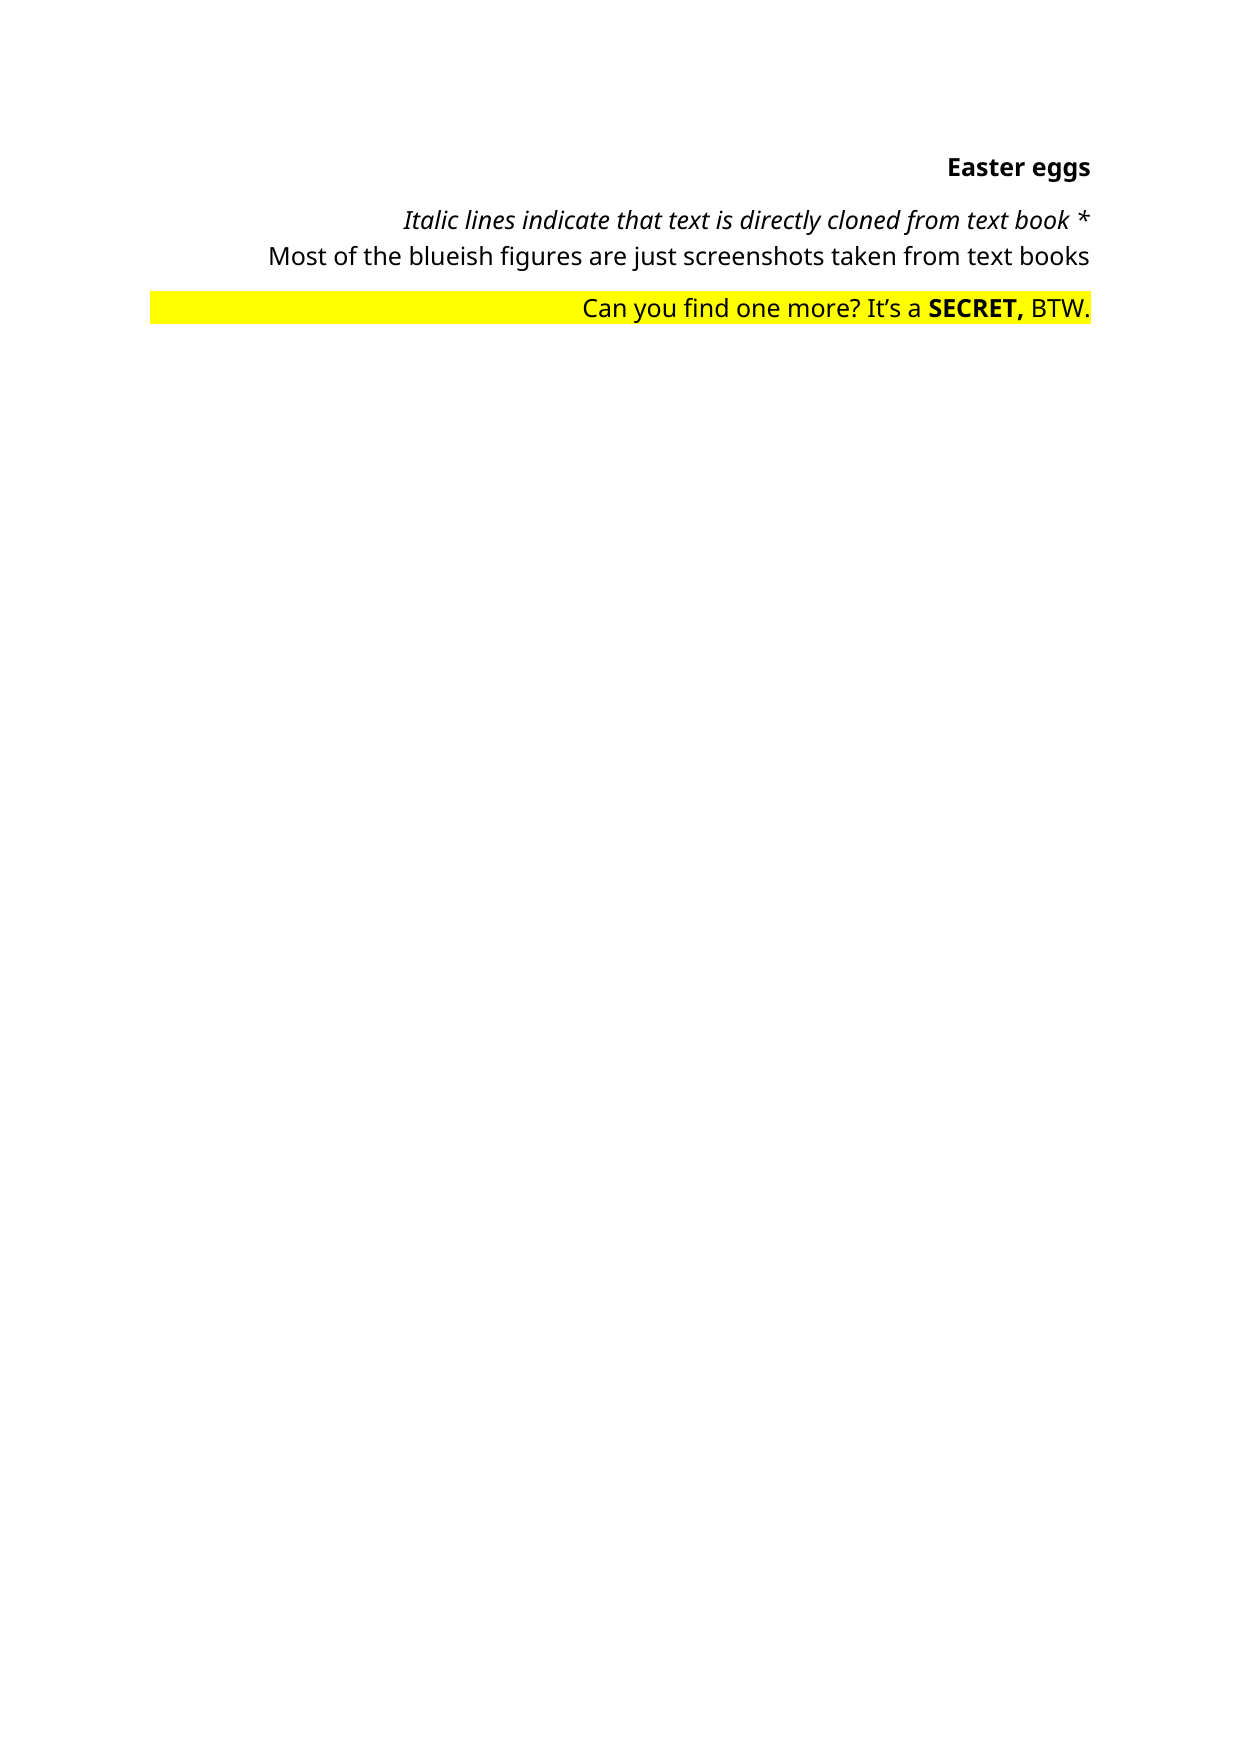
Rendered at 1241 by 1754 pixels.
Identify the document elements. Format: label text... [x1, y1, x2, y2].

text Easter eggs [150, 150, 1091, 184]
text Can you find one more? It’s a SECRET, BTW. [150, 291, 1091, 324]
text Italic lines indicate that text is directly cloned from text book * Most of the blueish figures are just screenshots taken from text books [150, 202, 1091, 272]
